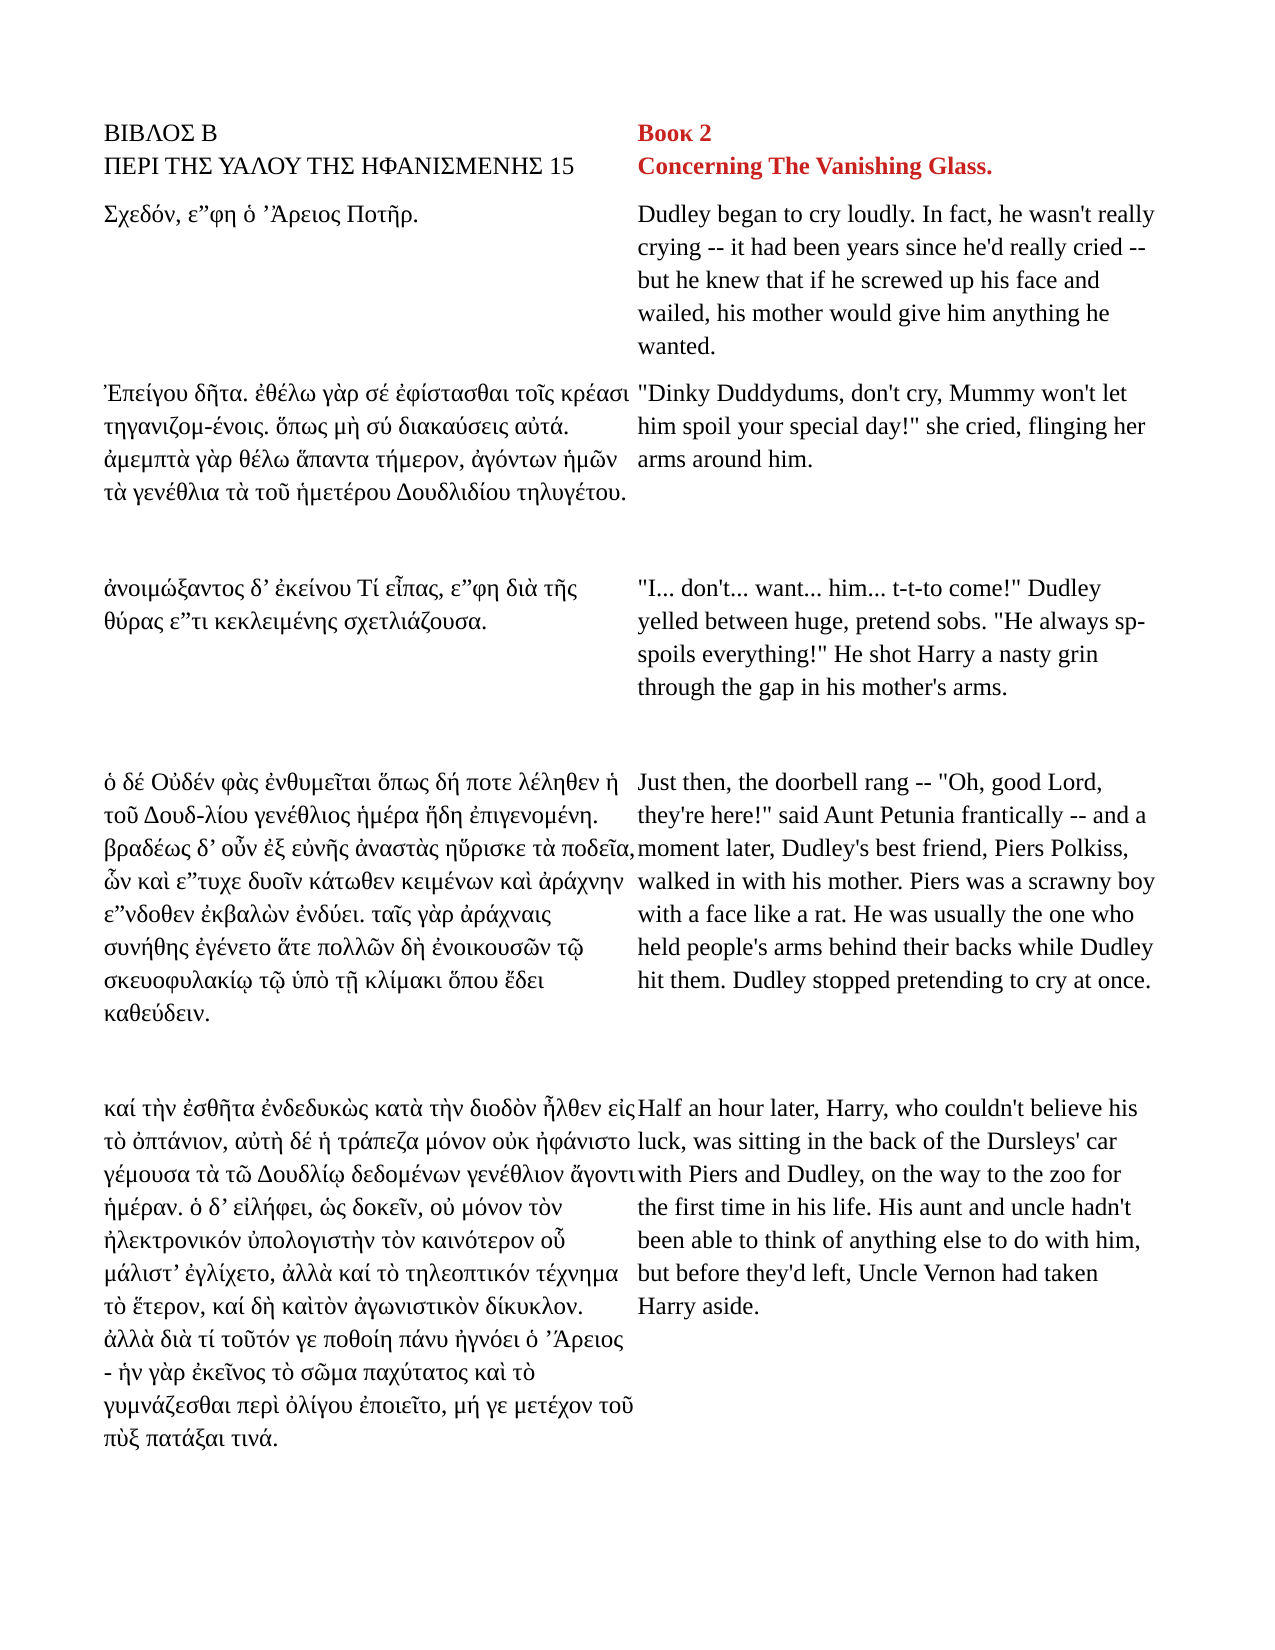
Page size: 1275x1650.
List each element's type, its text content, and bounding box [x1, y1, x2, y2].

table_cell Σχεδόν, ε”φη ὁ ’Ἀρειος Ποτῆρ. [104, 199, 637, 378]
table_cell "I... don't... want... him... t-t-to come!" Dudley yelled between huge, pretend sobs. "He always sp- spoils everything!" He shot Harry a nasty grin through the gap in his mother's arms. [638, 573, 1157, 719]
table_cell [638, 525, 1157, 573]
table_cell [104, 1046, 637, 1093]
table_cell ἀνοιμώξαντος δ’ ἐκείνου Τί εἶπας, ε”φη διὰ τῆς θύρας ε”τι κεκλειμένης σχετλιάζουσα. [104, 573, 637, 719]
table_cell καί τὴν ἐσθῆτα ἐνδεδυκὼς κατὰ τὴν διοδὸν ἦλθεν εἰς τὸ ὀπτάνιον, αὐτὴ δέ ἡ τράπεζα μόνον οὐκ ἠφάνιστο γέμουσα τὰ τῶ Δουδλίῳ δεδομένων γενέθλιον ἄγοντι ἡμέραν. ὁ δ’ εἰλήφει, ὡς δοκεῖν, οὐ μόνον τὸν ἠλεκτρονικόν ὐπολογιστὴν τὸν καινότερον οὗ μάλιστ’ ἐγλίχετο, ἀλλὰ καί τὸ τηλεοπτικόν τέχνημα τὸ ἕτερον, καί δὴ καὶτὸν ἀγωνιστικὸν δίκυκλον. ἀλλὰ διὰ τί τοῦτόν γε ποθοίη πάνυ ἠγνόει ὁ ’Άρειος - ἡν γὰρ ἐκεῖνος τὸ σῶμα παχύτατος καὶ τὸ γυμνάζεσθαι περὶ ὀλίγου ἐποιεῖτο, μή γε μετέχον τοῦ πὺξ πατάξαι τινά. [104, 1093, 637, 1471]
table_cell [104, 719, 637, 767]
table_cell [638, 719, 1157, 767]
table_cell Just then, the doorbell rang -- "Oh, good Lord, they're here!" said Aunt Petunia frantically -- and a moment later, Dudley's best friend, Piers Polkiss, walked in with his mother. Piers was a scrawny boy with a face like a rat. He was usually the one who held people's arms behind their backs while Dudley hit them. Dudley stopped pretending to cry at once. [638, 767, 1157, 1046]
table_cell ὁ δέ Οὐδέν φὰς ἐνθυμεῖται ὅπως δή ποτε λέληθεν ἡ τοῦ Δουδ-λίου γενέθλιος ἡμέρα ἥδη ἐπιγενομένη. βραδέως δ’ οὖν ἐξ εὐνῆς ἀναστὰς ηὕρισκε τὰ ποδεῖα, ὧν καὶ ε”τυχε δυοῖν κάτωθεν κειμένων καὶ ἀράχνην ε”νδοθεν ἐκβαλὼν ἐνδύει. ταῖς γὰρ ἀράχναις συνήθης ἐγένετο ἅτε πολλῶν δὴ ἐνοικουσῶν τῷ σκευοφυλακίῳ τῷ ὑπὸ τῇ κλίμακι ὅπου ἔδει καθεύδειν. [104, 767, 637, 1046]
table_cell [104, 1471, 637, 1519]
table_header ΒΙΒΛΟΣ Β ΠΕΡΙ ΤΗΣ ΥΑΛΟΥ ΤΗΣ ΗΦΑΝΙΣΜΕΝΗΣ 15 [104, 118, 637, 199]
table_cell Dudley began to cry loudly. In fact, he wasn't really crying -- it had been years since he'd really cried -- but he knew that if he screwed up his face and wailed, his mother would give him anything he wanted. [638, 199, 1157, 378]
table_cell [104, 525, 637, 573]
table_cell [638, 1046, 1157, 1093]
table_cell [638, 1471, 1157, 1519]
table_cell Half an hour later, Harry, who couldn't believe his luck, was sitting in the back of the Dursleys' car with Piers and Dudley, on the way to the zoo for the first time in his life. His aunt and uncle hadn't been able to think of anything else to do with him, but before they'd left, Uncle Vernon had taken Harry aside. [638, 1093, 1157, 1471]
table_cell "Dinky Duddydums, don't cry, Mummy won't let him spoil your special day!" she cried, flinging her arms around him. [638, 379, 1157, 525]
table_header Βοοκ 2 Concerning The Vanishing Glass. [638, 118, 1157, 199]
table_cell Ἐπείγου δῆτα. ἐθέλω γὰρ σέ ἐφίστασθαι τοῖς κρέασι τηγανιζομ-ένοις. ὅπως μὴ σύ διακαύσεις αὐτά. ἀμεμπτὰ γὰρ θέλω ἅπαντα τήμερον, ἀγόντων ἡμῶν τὰ γενέθλια τὰ τοῦ ἡμετέρου Δουδλιδίου τηλυγέτου. [104, 379, 637, 525]
